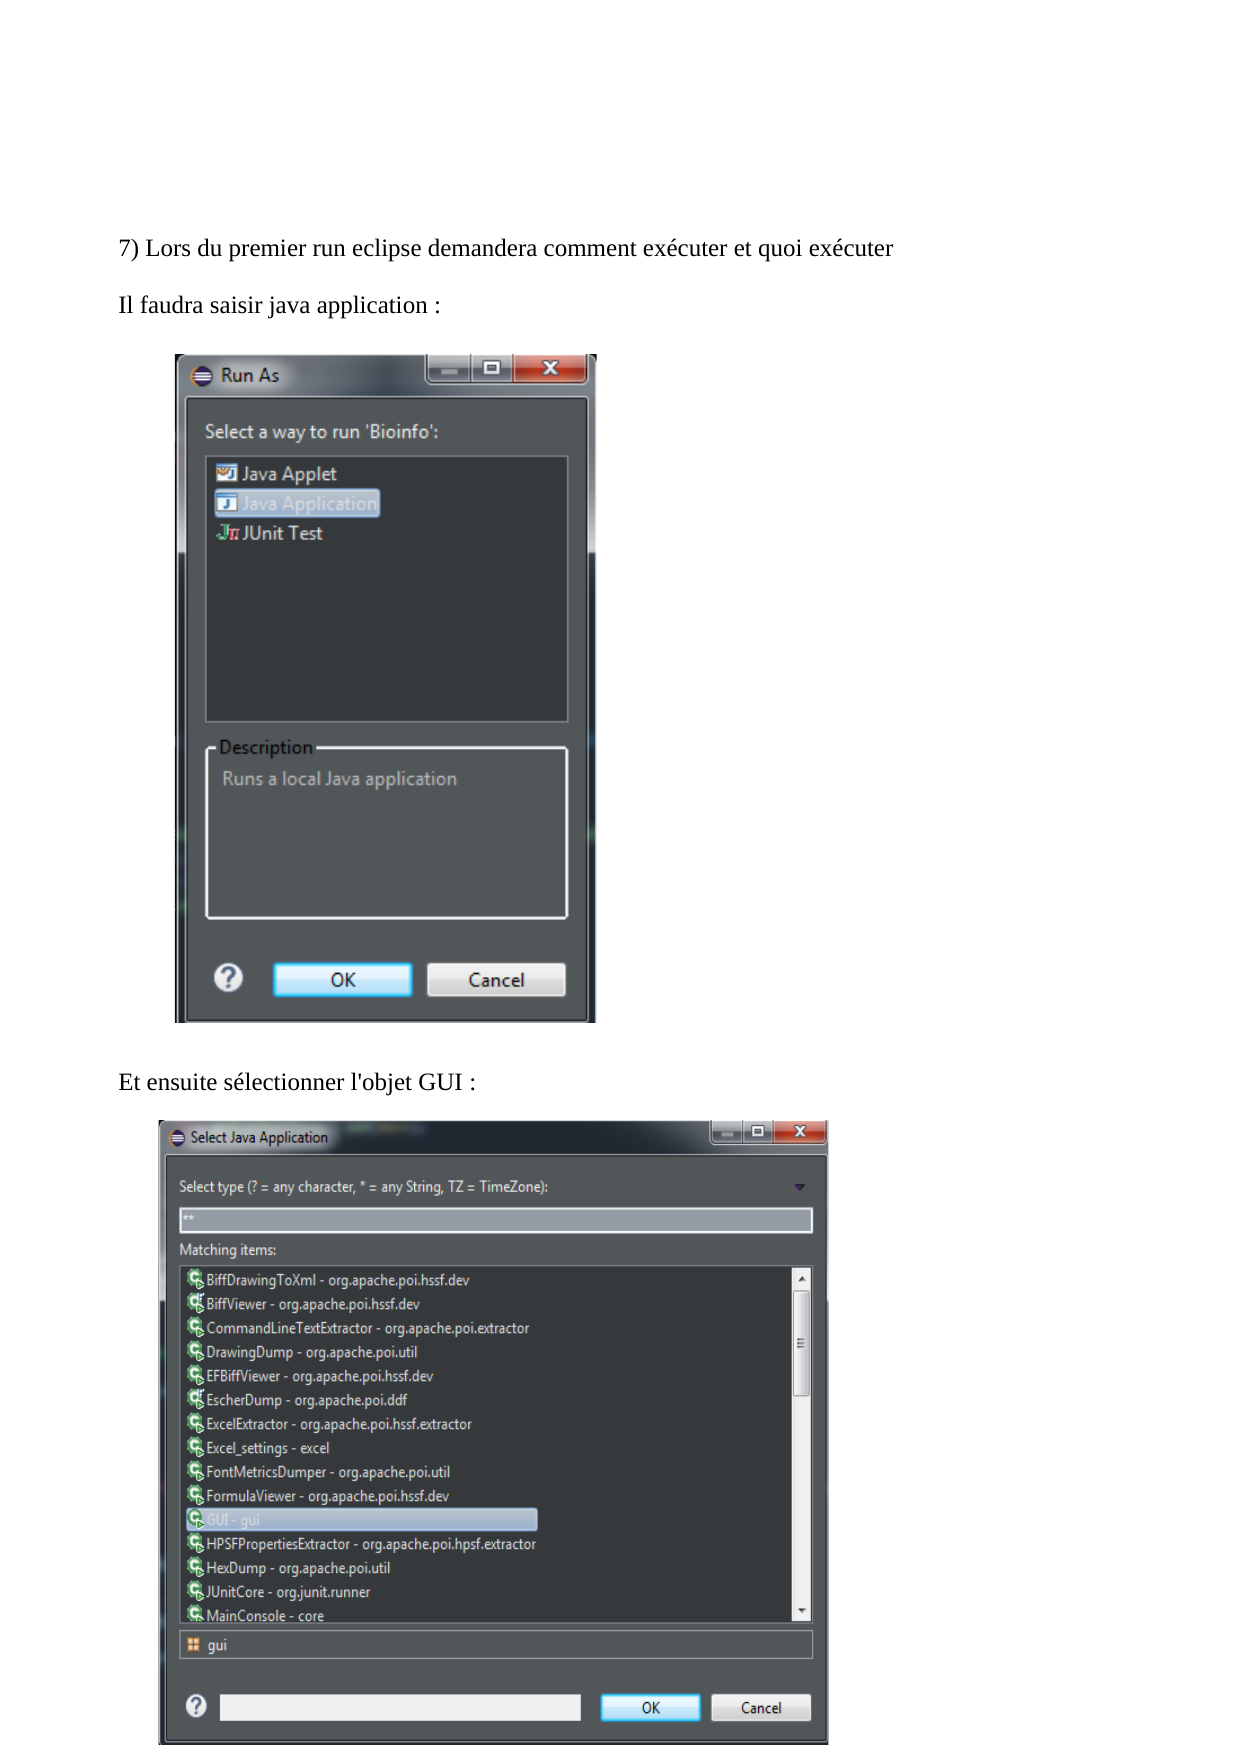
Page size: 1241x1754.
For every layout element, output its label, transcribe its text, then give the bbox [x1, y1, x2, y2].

picture [174, 354, 597, 1023]
text Il faudra saisir java application : [118, 291, 1122, 319]
text 7) Lors du premier run eclipse demandera comment exécuter et quoi exécuter [118, 233, 1122, 262]
text Et ensuite sélectionner l'objet GUI : [118, 1067, 1122, 1096]
picture [158, 1120, 829, 1745]
